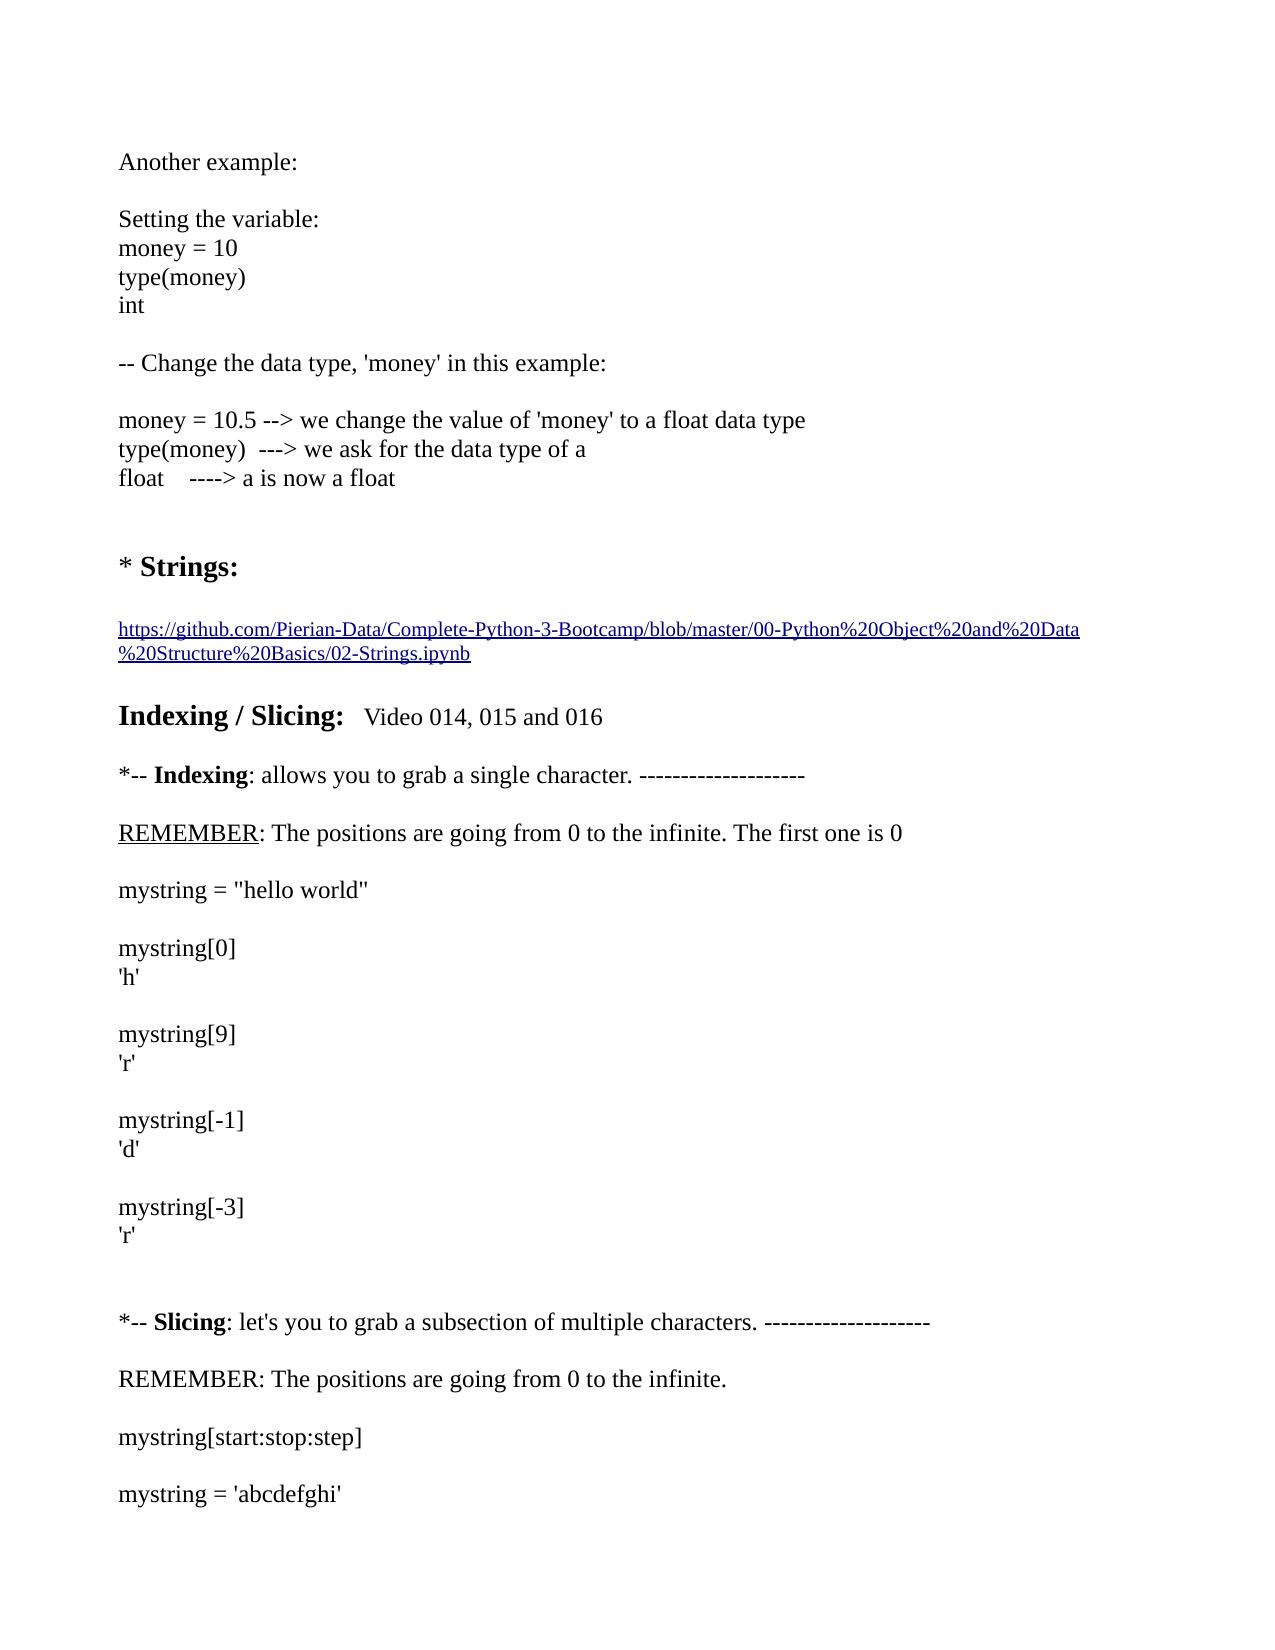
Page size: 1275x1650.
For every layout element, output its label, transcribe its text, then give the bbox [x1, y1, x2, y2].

text *-- Indexing: allows you to grab a single character. -------------------- REMEMBER: The positions are going from 0 to the infinite. The first one is 0 mystring = "hello world" mystring[0] 'h' mystring[9] 'r' mystring[-1] 'd' mystring[-3] 'r' [118, 760, 1157, 1249]
text *-- Slicing: let's you to grab a subsection of multiple characters. -------------------- REMEMBER: The positions are going from 0 to the infinite. mystring[start:stop:step] mystring = 'abcdefghi' [118, 1307, 1157, 1508]
text Indexing / Slicing: Video 014, 015 and 016 [118, 698, 1157, 732]
text Another example: Setting the variable: money = 10 type(money) int -- Change the data type, 'money' in this example: money = 10.5 --> we change the value of 'money' to a float data type type(money) ---> we ask for the data type of a float ----> a is now a float [118, 147, 1157, 492]
text https://github.com/Pierian-Data/Complete-Python-3-Bootcamp/blob/master/00-Python%20Object%20and%20Data%20Structure%20Basics/02-Strings.ipynb [118, 616, 1157, 664]
text * Strings: [118, 549, 1157, 583]
